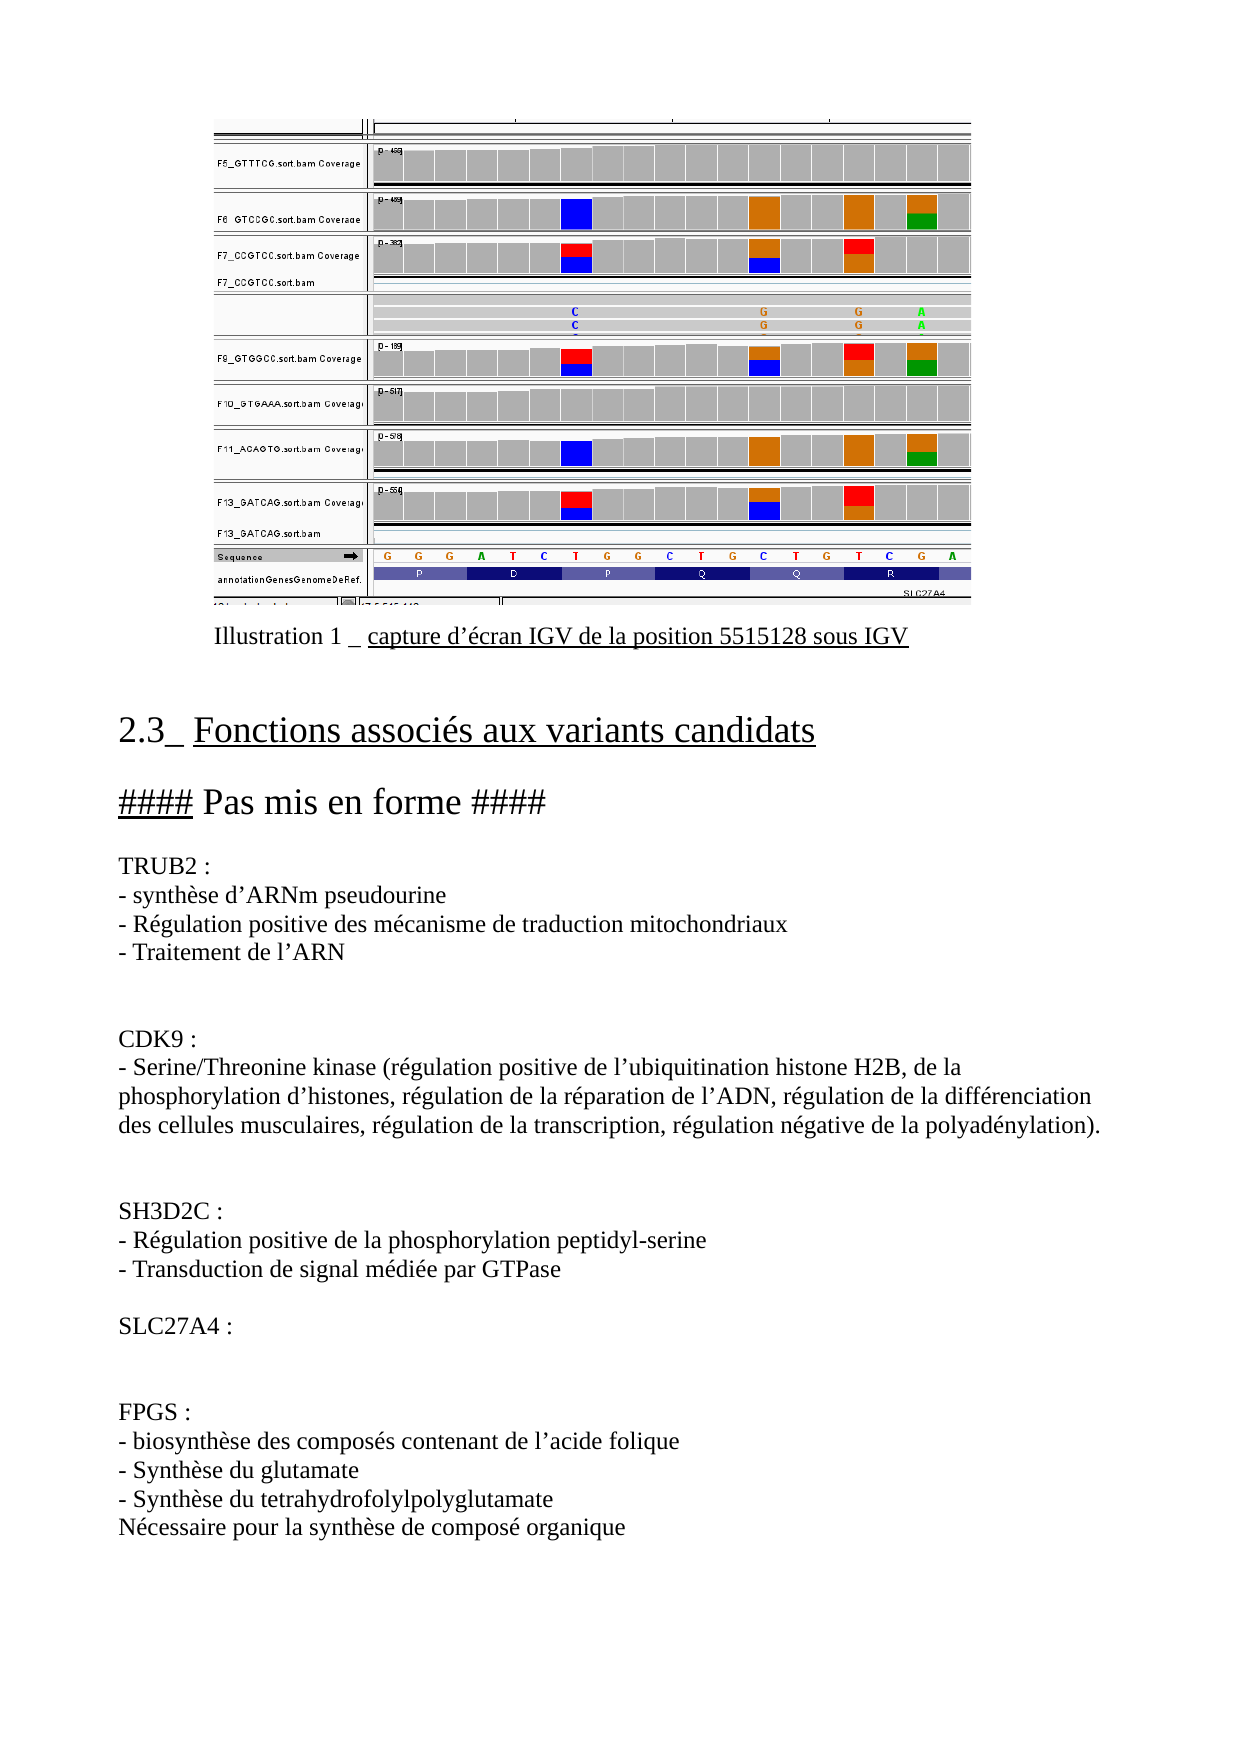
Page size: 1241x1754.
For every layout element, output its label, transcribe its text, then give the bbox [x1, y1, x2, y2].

text #### Pas mis en forme #### [118, 779, 1122, 822]
text FPGS : [118, 1397, 1122, 1426]
text TRUB2 : [118, 851, 1122, 880]
picture [213, 119, 262, 605]
text SLC27A4 : [118, 1311, 1122, 1340]
text - Synthèse du glutamate [118, 1455, 1122, 1484]
text SH3D2C : [118, 1196, 1122, 1225]
text 2.3_ Fonctions associés aux variants candidats [118, 707, 1122, 751]
text - Serine/Threonine kinase (régulation positive de l’ubiquitination histone H2B, de la phosphorylation d’histones, régulation de la réparation de l’ADN, régulation de la différenciation des cellules musculaires, régulation de la transcription, régulation négative de la polyadénylation). [118, 1052, 1122, 1139]
text CDK9 : [118, 1024, 1122, 1052]
text - biosynthèse des composés contenant de l’acide folique [118, 1426, 1122, 1455]
text - synthèse d’ARNm pseudourine [118, 880, 1122, 909]
text - Transduction de signal médiée par GTPase [118, 1254, 1122, 1282]
text - Régulation positive de la phosphorylation peptidyl-serine [118, 1225, 1122, 1254]
text Illustration 1 _ capture d’écran IGV de la position 5515128 sous IGV [118, 592, 1122, 650]
text - Régulation positive des mécanisme de traduction mitochondriaux [118, 909, 1122, 937]
text Nécessaire pour la synthèse de composé organique [118, 1512, 1122, 1541]
text - Synthèse du tetrahydrofolylpolyglutamate [118, 1484, 1122, 1512]
text - Traitement de l’ARN [118, 937, 1122, 966]
